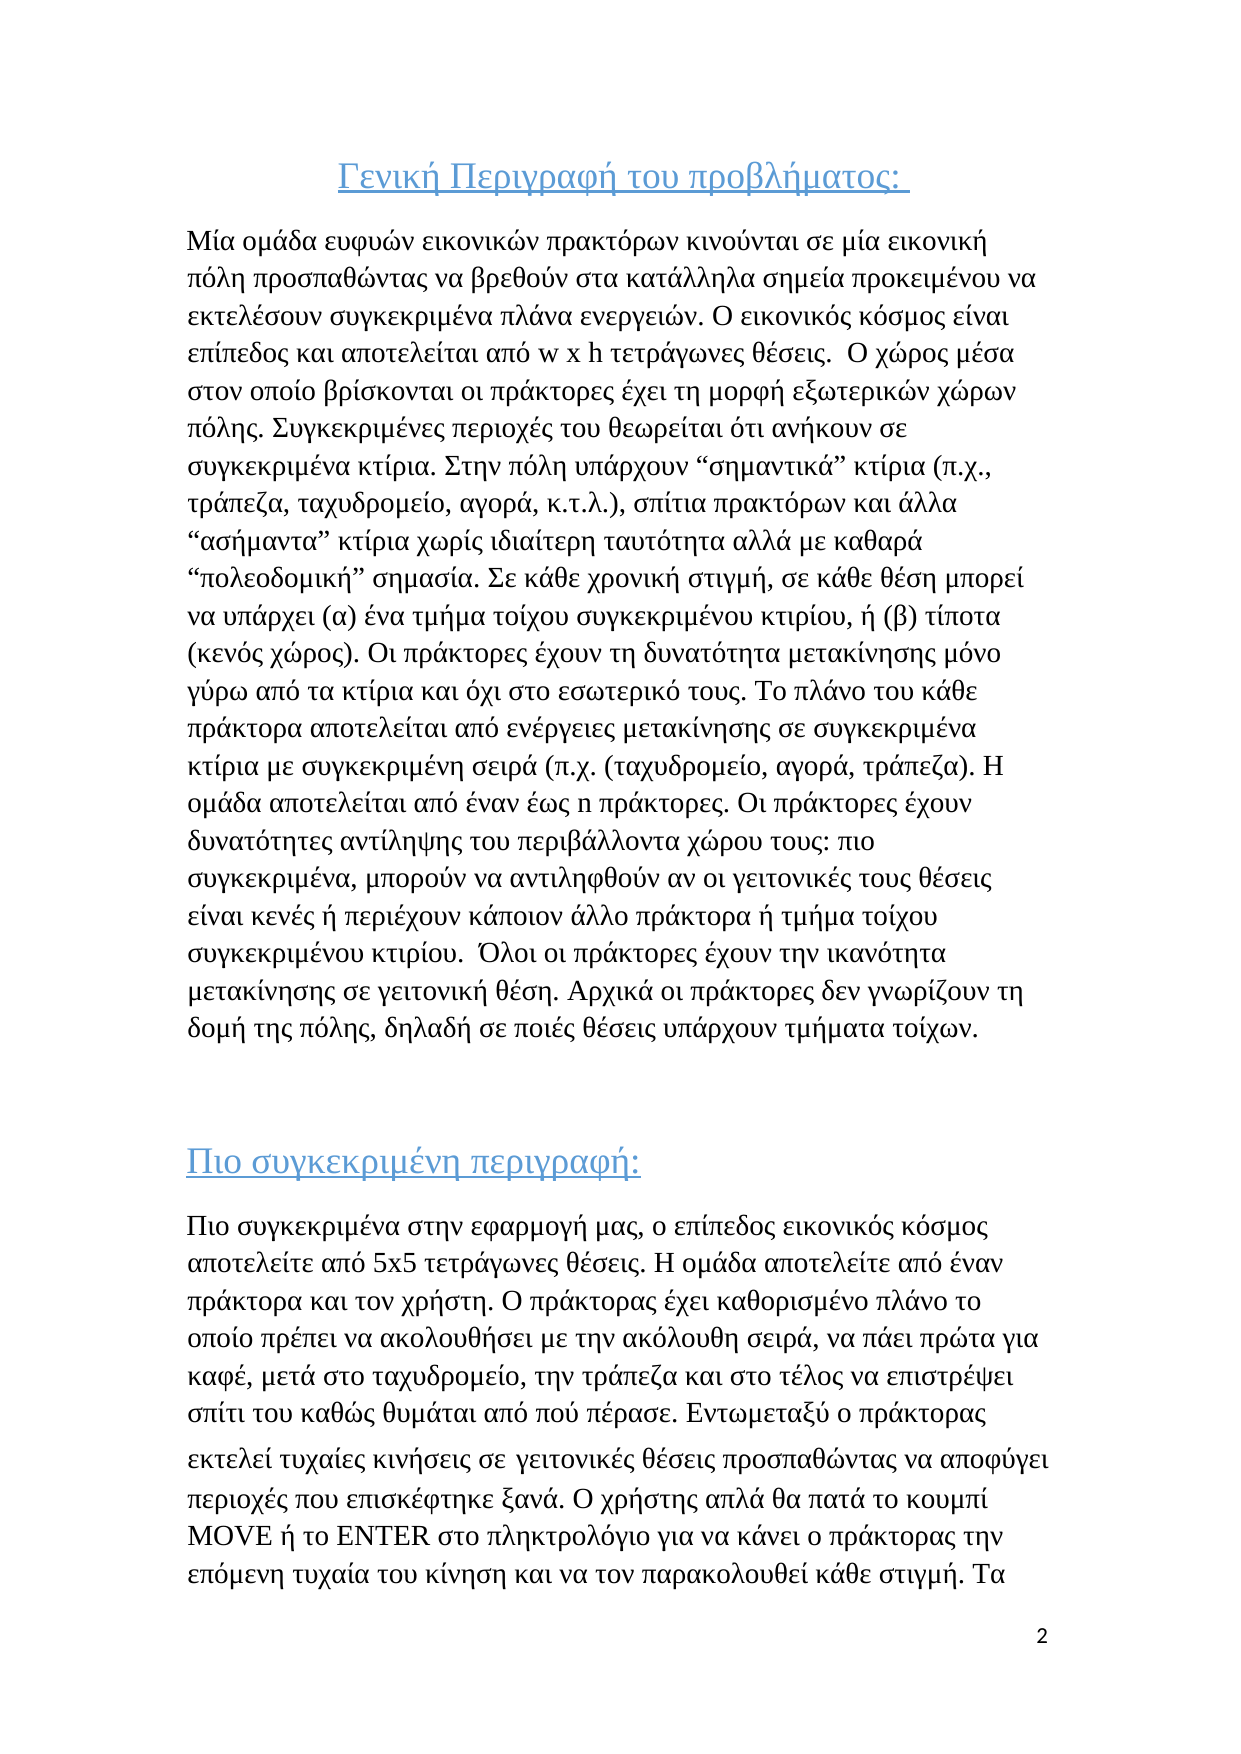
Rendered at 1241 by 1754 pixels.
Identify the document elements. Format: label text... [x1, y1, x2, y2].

text Πιο συγκεκριμένη περιγραφή: [186, 1138, 1052, 1182]
text Μία ομάδα ευφυών εικονικών πρακτόρων κινούνται σε μία εικονική πόλη προσπαθώντας να βρεθούν στα κατάλληλα σημεία προκειμένου να εκτελέσουν συγκεκριμένα πλάνα ενεργειών. Ο εικονικός κόσμος είναι επίπεδος και αποτελείται από w x h τετράγωνες θέσεις. Ο χώρος μέσα στον οποίο βρίσκονται οι πράκτορες έχει τη μορφή εξωτερικών χώρων πόλης. Συγκεκριμένες περιοχές του θεωρείται ότι ανήκουν σε συγκεκριμένα κτίρια. Στην πόλη υπάρχουν “σημαντικά” κτίρια (π.χ., τράπεζα, ταχυδρομείο, αγορά, κ.τ.λ.), σπίτια πρακτόρων και άλλα “ασήμαντα” κτίρια χωρίς ιδιαίτερη ταυτότητα αλλά με καθαρά “πολεοδομική” σημασία. Σε κάθε χρονική στιγμή, σε κάθε θέση μπορεί να υπάρχει (α) ένα τμήμα τοίχου συγκεκριμένου κτιρίου, ή (β) τίποτα (κενός χώρος). Οι πράκτορες έχουν τη δυνατότητα μετακίνησης μόνο γύρω από τα κτίρια και όχι στο εσωτερικό τους. Το πλάνο του κάθε πράκτορα αποτελείται από ενέργειες μετακίνησης σε συγκεκριμένα κτίρια με συγκεκριμένη σειρά (π.χ. (ταχυδρομείο, αγορά, τράπεζα). Η ομάδα αποτελείται από έναν έως n πράκτορες. Οι πράκτορες έχουν δυνατότητες αντίληψης του περιβάλλοντα χώρου τους: πιο συγκεκριμένα, μπορούν να αντιληφθούν αν οι γειτονικές τους θέσεις είναι κενές ή περιέχουν κάποιον άλλο πράκτορα ή τμήμα τοίχου συγκεκριμένου κτιρίου. Όλοι οι πράκτορες έχουν την ικανότητα μετακίνησης σε γειτονική θέση. Αρχικά οι πράκτορες δεν γνωρίζουν τη δομή της πόλης, δηλαδή σε ποιές θέσεις υπάρχουν τμήματα τοίχων. [186, 223, 1052, 1044]
text Πιο συγκεκριμένα στην εφαρμογή μας, ο επίπεδος εικονικός κόσμος αποτελείτε από 5x5 τετράγωνες θέσεις. Η ομάδα αποτελείτε από έναν πράκτορα και τον χρήστη. Ο πράκτορας έχει καθορισμένο πλάνο το οποίο πρέπει να ακολουθήσει με την ακόλουθη σειρά, να πάει πρώτα για καφέ, μετά στο ταχυδρομείο, την τράπεζα και στο τέλος να επιστρέψει σπίτι του καθώς θυμάται από πού πέρασε. Εντωμεταξύ ο πράκτορας εκτελεί τυχαίες κινήσεις σε γειτονικές θέσεις προσπαθώντας να αποφύγει περιοχές που επισκέφτηκε ξανά. Ο χρήστης απλά θα πατά το κουμπί MOVE ή το ENTER στο πληκτρολόγιο για να κάνει ο πράκτορας την επόμενη τυχαία του κίνηση και να τον παρακολουθεί κάθε στιγμή. Τα [186, 1208, 1052, 1589]
text Γενική Περιγραφή του προβλήματος: [194, 153, 1052, 196]
